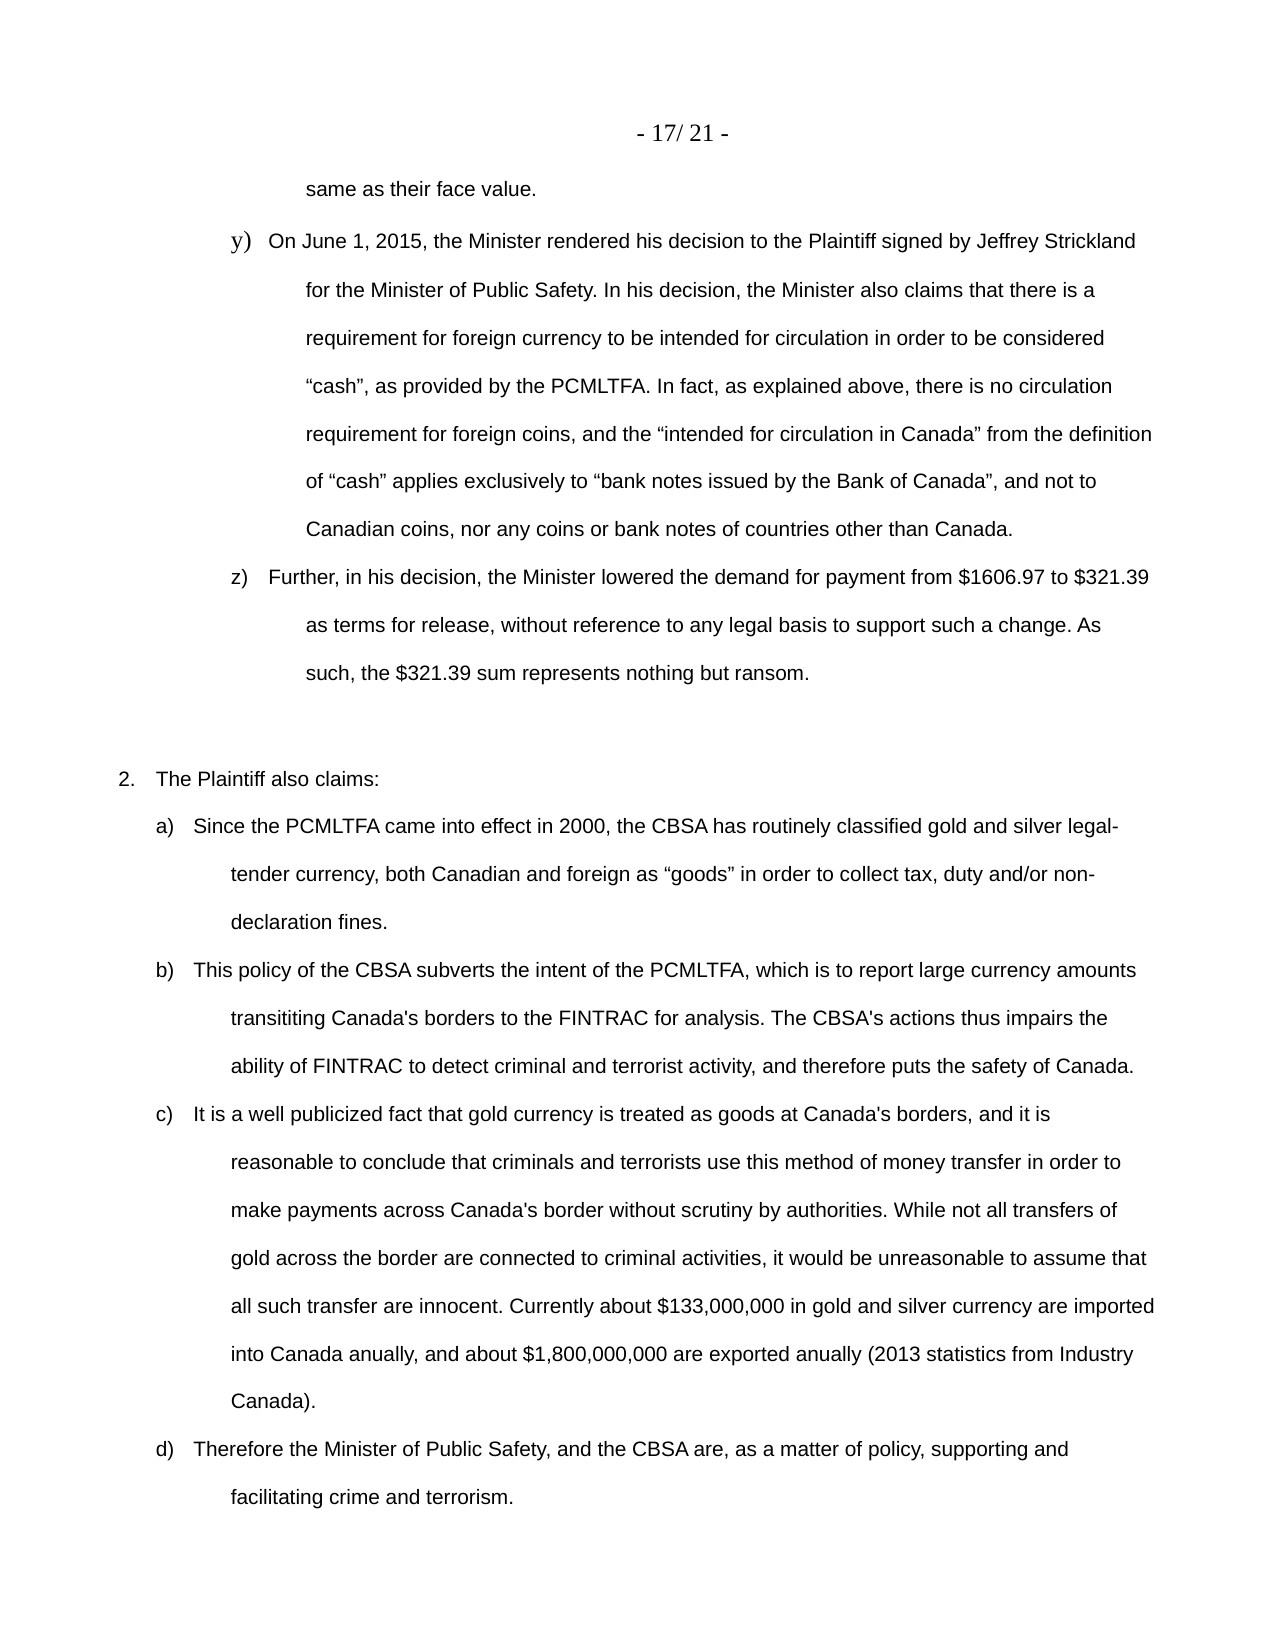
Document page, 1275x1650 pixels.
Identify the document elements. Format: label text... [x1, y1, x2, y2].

subtitle The Plaintiff also claims: [118, 766, 1157, 790]
subtitle On June 1, 2015, the Minister rendered his decision to the Plaintiff signed by Jeffrey Strickland for the Minister of Public Safety. In his decision, the Minister also claims that there is a requirement for foreign currency to be intended for circulation in order to be considered “cash”, as provided by the PCMLTFA. In fact, as explained above, there is no circulation requirement for foreign coins, and the “intended for circulation in Canada” from the definition of “cash” applies exclusively to “bank notes issued by the Bank of Canada”, and not to Canadian coins, nor any coins or bank notes of countries other than Canada. [231, 225, 1157, 541]
subtitle It is a well publicized fact that gold currency is treated as goods at Canada's borders, and it is reasonable to conclude that criminals and terrorists use this method of money transfer in order to make payments across Canada's border without scrutiny by authorities. While not all transfers of gold across the border are connected to criminal activities, it would be unreasonable to assume that all such transfer are innocent. Currently about $133,000,000 in gold and silver currency are imported into Canada anually, and about $1,800,000,000 are exported anually (2013 statistics from Industry Canada). [156, 1102, 1157, 1413]
subtitle Further, in his decision, the Minister lowered the demand for payment from $1606.97 to $321.39 as terms for release, without reference to any legal basis to support such a change. As such, the $321.39 sum represents nothing but ransom. [231, 565, 1157, 685]
subtitle Since the PCMLTFA came into effect in 2000, the CBSA has routinely classified gold and silver legal-tender currency, both Canadian and foreign as “goods” in order to collect tax, duty and/or non-declaration fines. [156, 814, 1157, 934]
subtitle Therefore the Minister of Public Safety, and the CBSA are, as a matter of policy, supporting and facilitating crime and terrorism. [156, 1437, 1157, 1509]
subtitle This policy of the CBSA subverts the intent of the PCMLTFA, which is to report large currency amounts transititing Canada's borders to the FINTRAC for analysis. The CBSA's actions thus impairs the ability of FINTRAC to detect criminal and terrorist activity, and therefore puts the safety of Canada. [156, 958, 1157, 1078]
subtitle same as their face value. [231, 177, 1157, 201]
